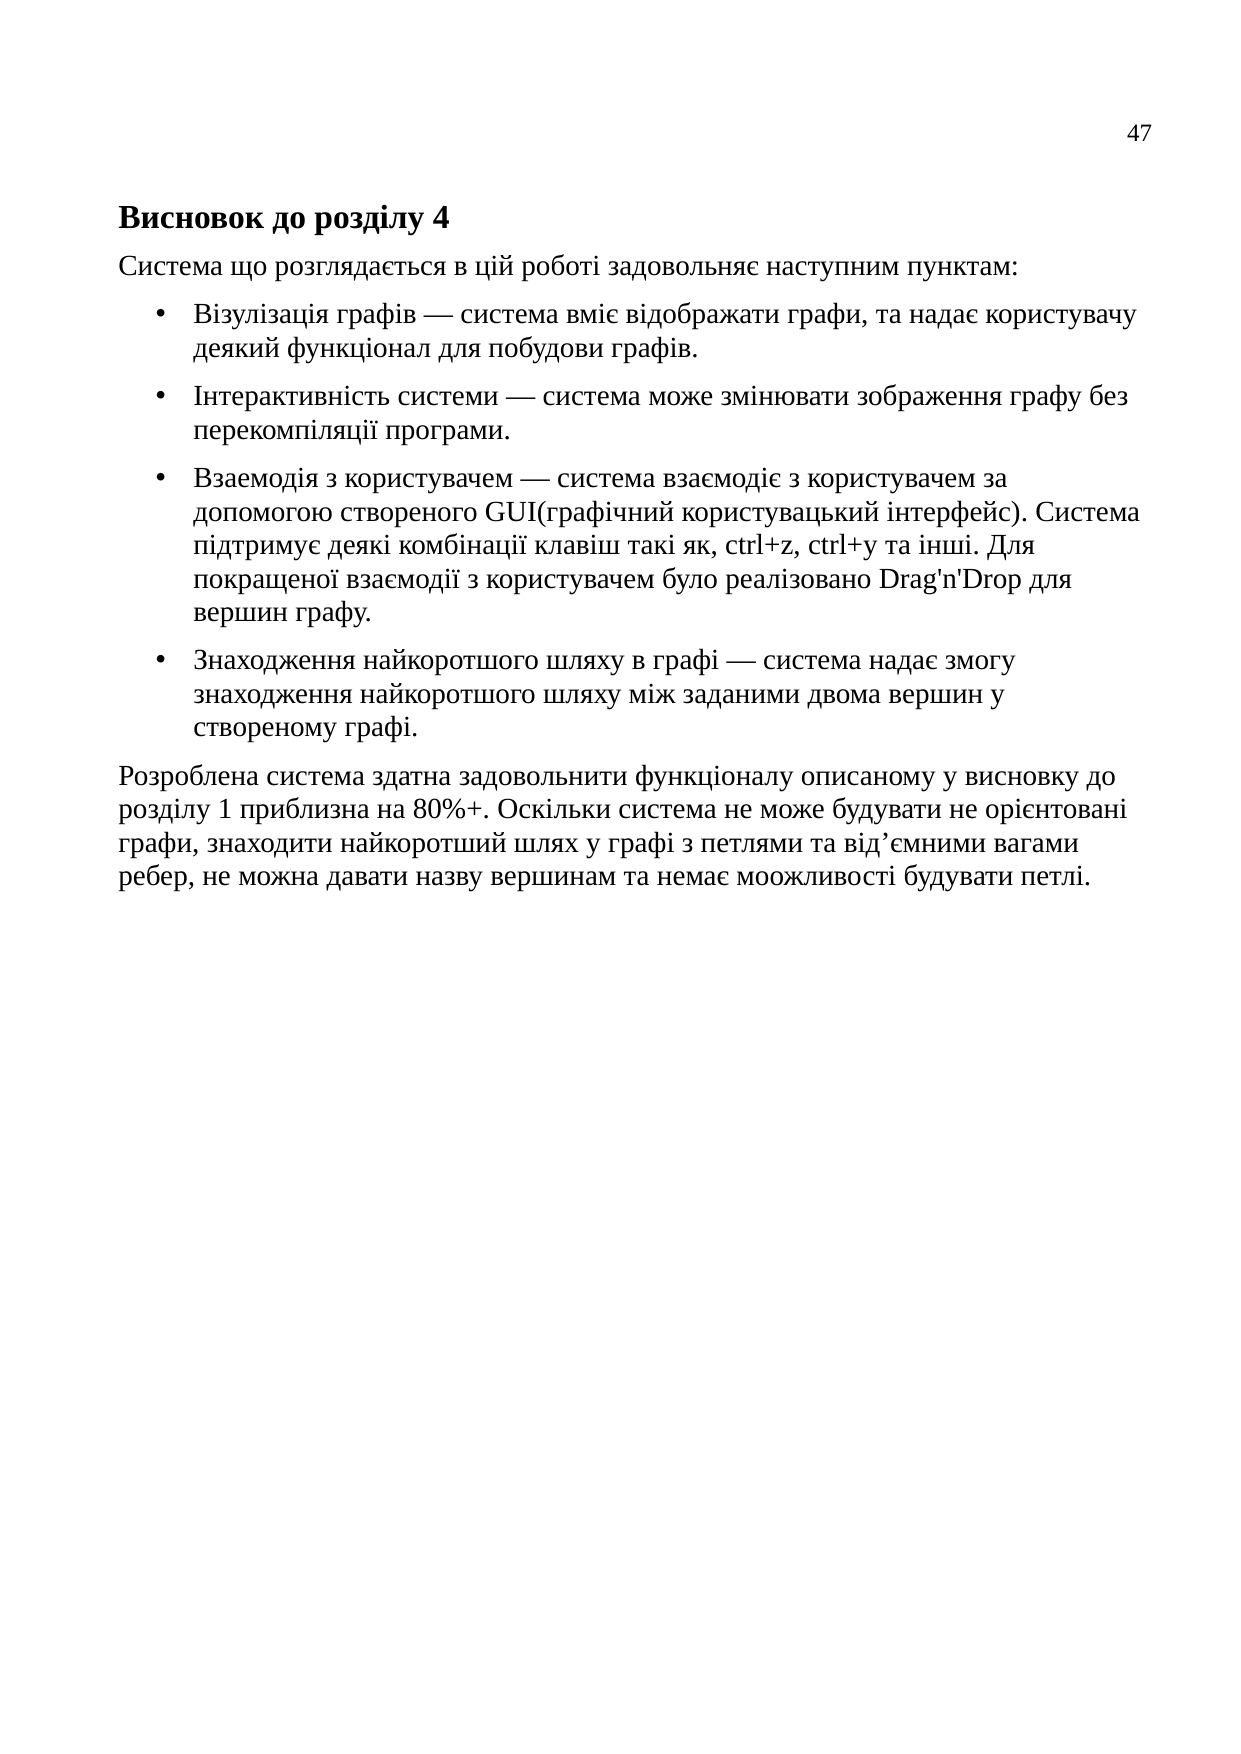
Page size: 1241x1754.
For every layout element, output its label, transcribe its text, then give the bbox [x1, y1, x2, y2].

text Система що розглядається в цій роботі задовольняє наступним пунктам: [118, 248, 1152, 282]
subtitle Висновок до розділу 4 [118, 197, 1152, 236]
list Інтерактивність системи — система може змінювати зображення графу без перекомпіляції програми. [156, 378, 1152, 445]
list Візулізація графів — система вміє відображати графи, та надає користувачу деякий функціонал для побудови графів. [156, 296, 1152, 364]
text Розроблена система здатна задовольнити функціоналу описаному у висновку до розділу 1 приблизна на 80%+. Оскільки система не може будувати не орієнтовані графи, знаходити найкоротший шлях у графі з петлями та від’ємними вагами ребер, не можна давати назву вершинам та немає моожливості будувати петлі. [118, 758, 1152, 892]
list Взаемодія з користувачем — система взаємодіє з користувачем за допомогою створеного GUI(графічний користувацький інтерфейс). Система підтримує деякі комбінації клавіш такі як, ctrl+z, ctrl+y та інші. Для покращеної взаємодії з користувачем було реалізовано Drag'n'Drop для вершин графу. [156, 460, 1152, 628]
list Знаходження найкоротшого шляху в графі — система надає змогу знаходження найкоротшого шляху між заданими двома вершин у створеному графі. [156, 642, 1152, 743]
